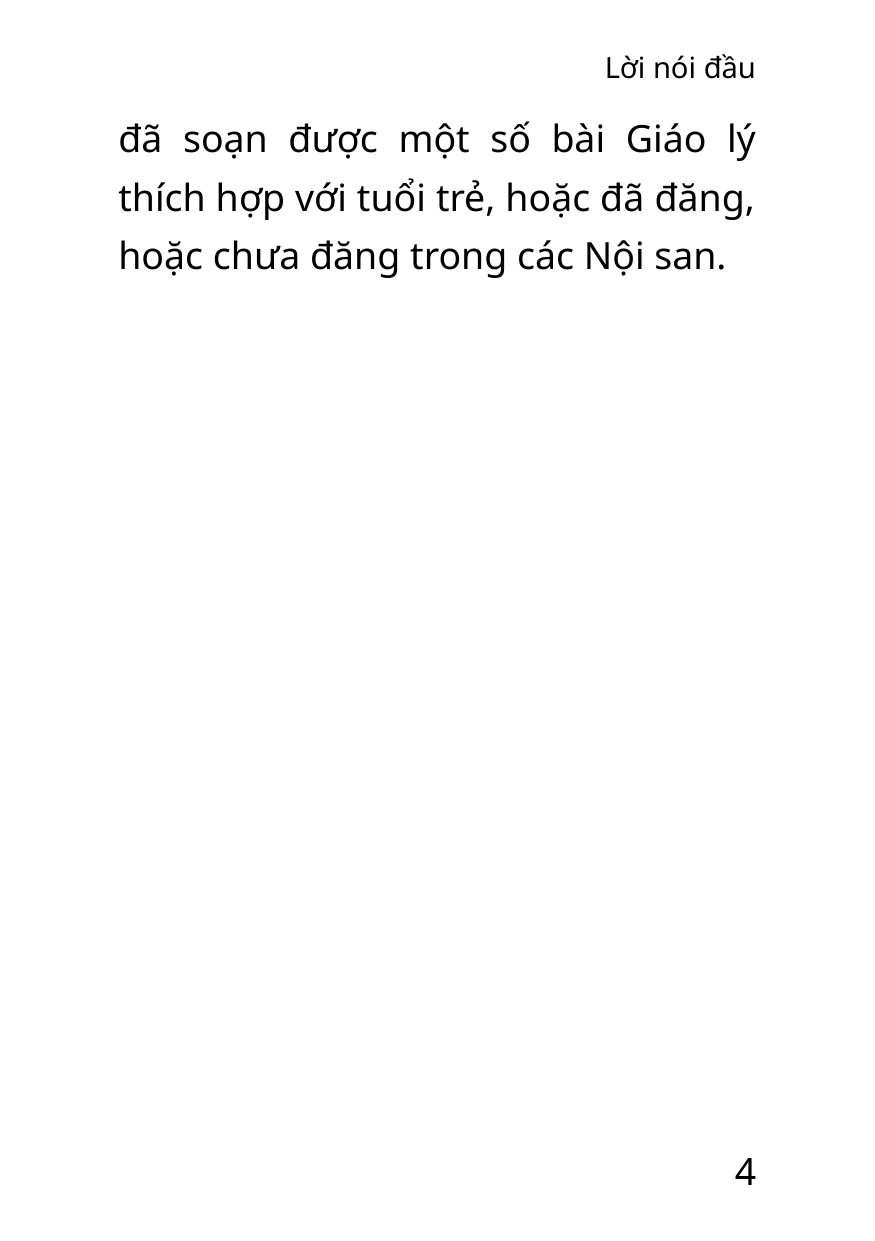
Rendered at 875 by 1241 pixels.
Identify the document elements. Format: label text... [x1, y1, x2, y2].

text đã soạn được một số bài Giáo lý thích hợp với tuổi trẻ, hoặc đã đăng, hoặc chưa đăng trong các Nội san. [118, 112, 756, 281]
